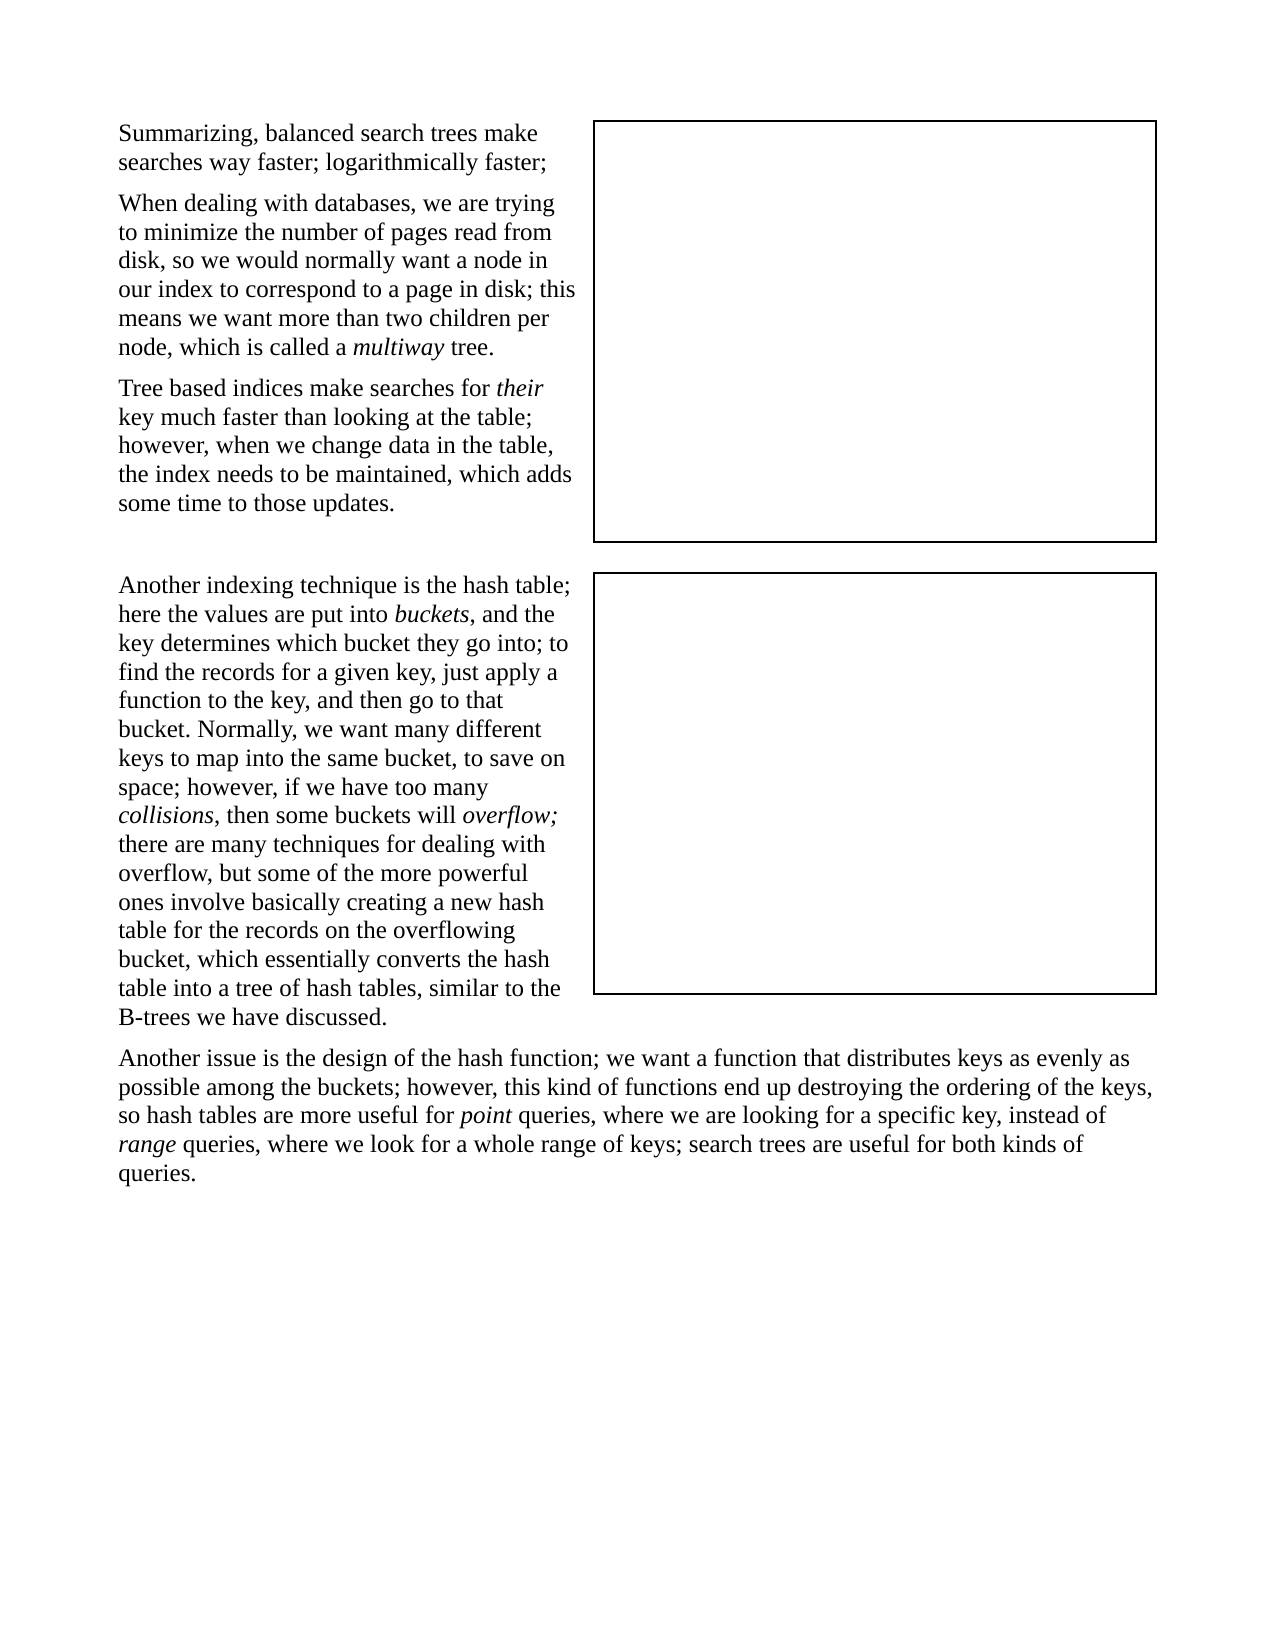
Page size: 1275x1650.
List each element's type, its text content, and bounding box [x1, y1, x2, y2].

text When dealing with databases, we are trying to minimize the number of pages read from disk, so we would normally want a node in our index to correspond to a page in disk; this means we want more than two children per node, which is called a multiway tree. [118, 188, 593, 361]
text Tree based indices make searches for their key much faster than looking at the table; however, when we change data in the table, the index needs to be maintained, which adds some time to those updates. [118, 373, 593, 517]
text Summarizing, balanced search trees make searches way faster; logarithmically faster; [118, 118, 1157, 176]
text [598, 373, 1152, 517]
text [598, 188, 1152, 361]
text Another issue is the design of the hash function; we want a function that distributes keys as evenly as possible among the buckets; however, this kind of functions end up destroying the ordering of the keys, so hash tables are more useful for point queries, where we are looking for a specific key, instead of range queries, where we look for a whole range of keys; search trees are useful for both kinds of queries. [118, 1043, 1157, 1187]
text Another indexing technique is the hash table; here the values are put into buckets, and the key determines which bucket they go into; to find the records for a given key, just apply a function to the key, and then go to that bucket. Normally, we want many different keys to map into the same bucket, to save on space; however, if we have too many collisions, then some buckets will overflow; there are many techniques for dealing with overflow, but some of the more powerful ones involve basically creating a new hash table for the records on the overflowing bucket, which essentially converts the hash table into a tree of hash tables, similar to the B-trees we have discussed. [118, 571, 1157, 1031]
text [595, 122, 1155, 541]
